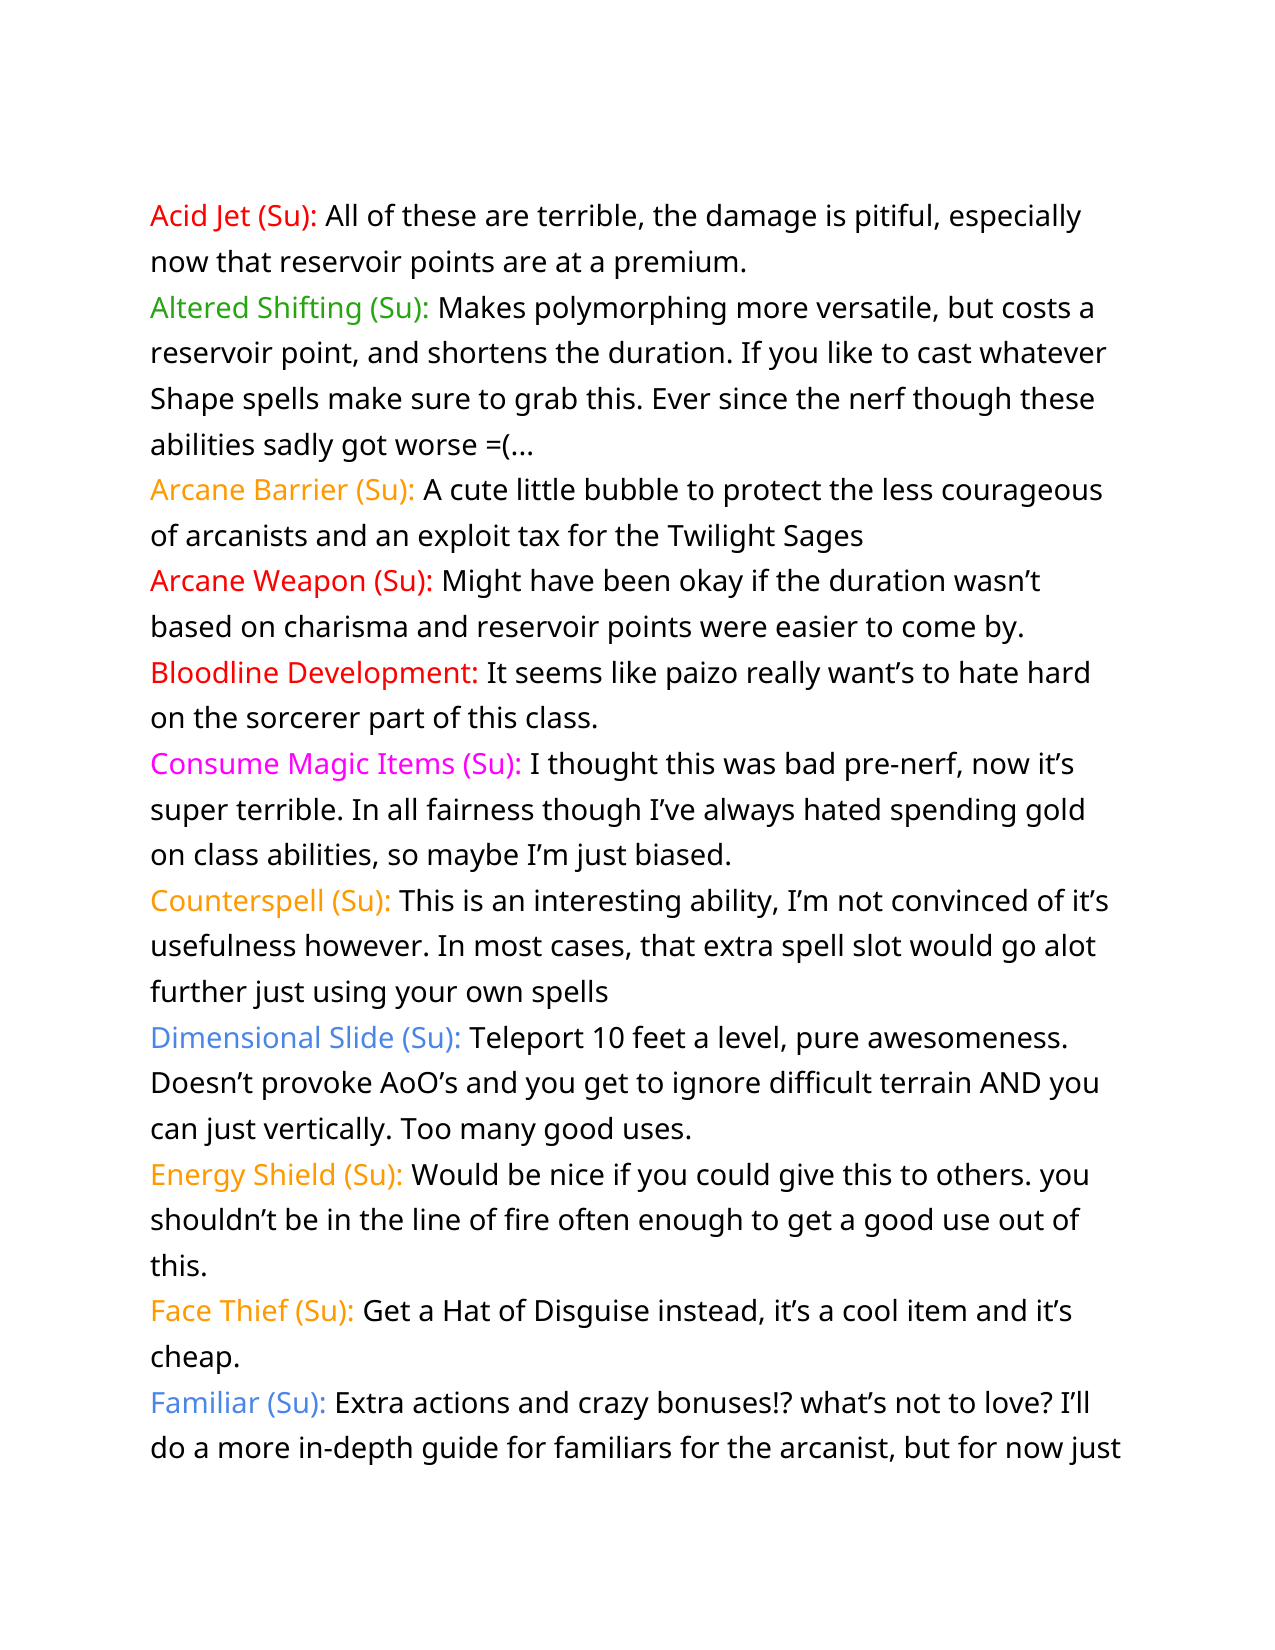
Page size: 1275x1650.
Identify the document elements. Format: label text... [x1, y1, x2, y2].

text Energy Shield (Su): Would be nice if you could give this to others. you shouldn’t be in the line of fire often enough to get a good use out of this. [150, 1154, 1125, 1285]
text Arcane Weapon (Su): Might have been okay if the duration wasn’t based on charisma and reservoir points were easier to come by. [150, 561, 1125, 646]
text Face Thief (Su): Get a Hat of Disguise instead, it’s a cool item and it’s cheap. [150, 1291, 1125, 1376]
text Altered Shifting (Su): Makes polymorphing more versatile, but costs a reservoir point, and shortens the duration. If you like to cast whatever Shape spells make sure to grab this. Ever since the nerf though these abilities sadly got worse =(... [150, 287, 1125, 463]
text Familiar (Su): Extra actions and crazy bonuses!? what’s not to love? I’ll do a more in-depth guide for familiars for the arcanist, but for now just [150, 1382, 1125, 1467]
text Consume Magic Items (Su): I thought this was bad pre-nerf, now it’s super terrible. In all fairness though I’ve always hated spending gold on class abilities, so maybe I’m just biased. [150, 743, 1125, 874]
text Bloodline Development: It seems like paizo really want’s to hate hard on the sorcerer part of this class. [150, 652, 1125, 737]
text Dimensional Slide (Su): Teleport 10 feet a level, pure awesomeness. Doesn’t provoke AoO’s and you get to ignore difficult terrain AND you can just vertically. Too many good uses. [150, 1017, 1125, 1148]
text Arcane Barrier (Su): A cute little bubble to protect the less courageous of arcanists and an exploit tax for the Twilight Sages [150, 469, 1125, 555]
text Acid Jet (Su): All of these are terrible, the damage is pitiful, especially now that reservoir points are at a premium. [150, 196, 1125, 281]
text Counterspell (Su): This is an interesting ability, I’m not convinced of it’s usefulness however. In most cases, that extra spell slot would go alot further just using your own spells [150, 880, 1125, 1011]
